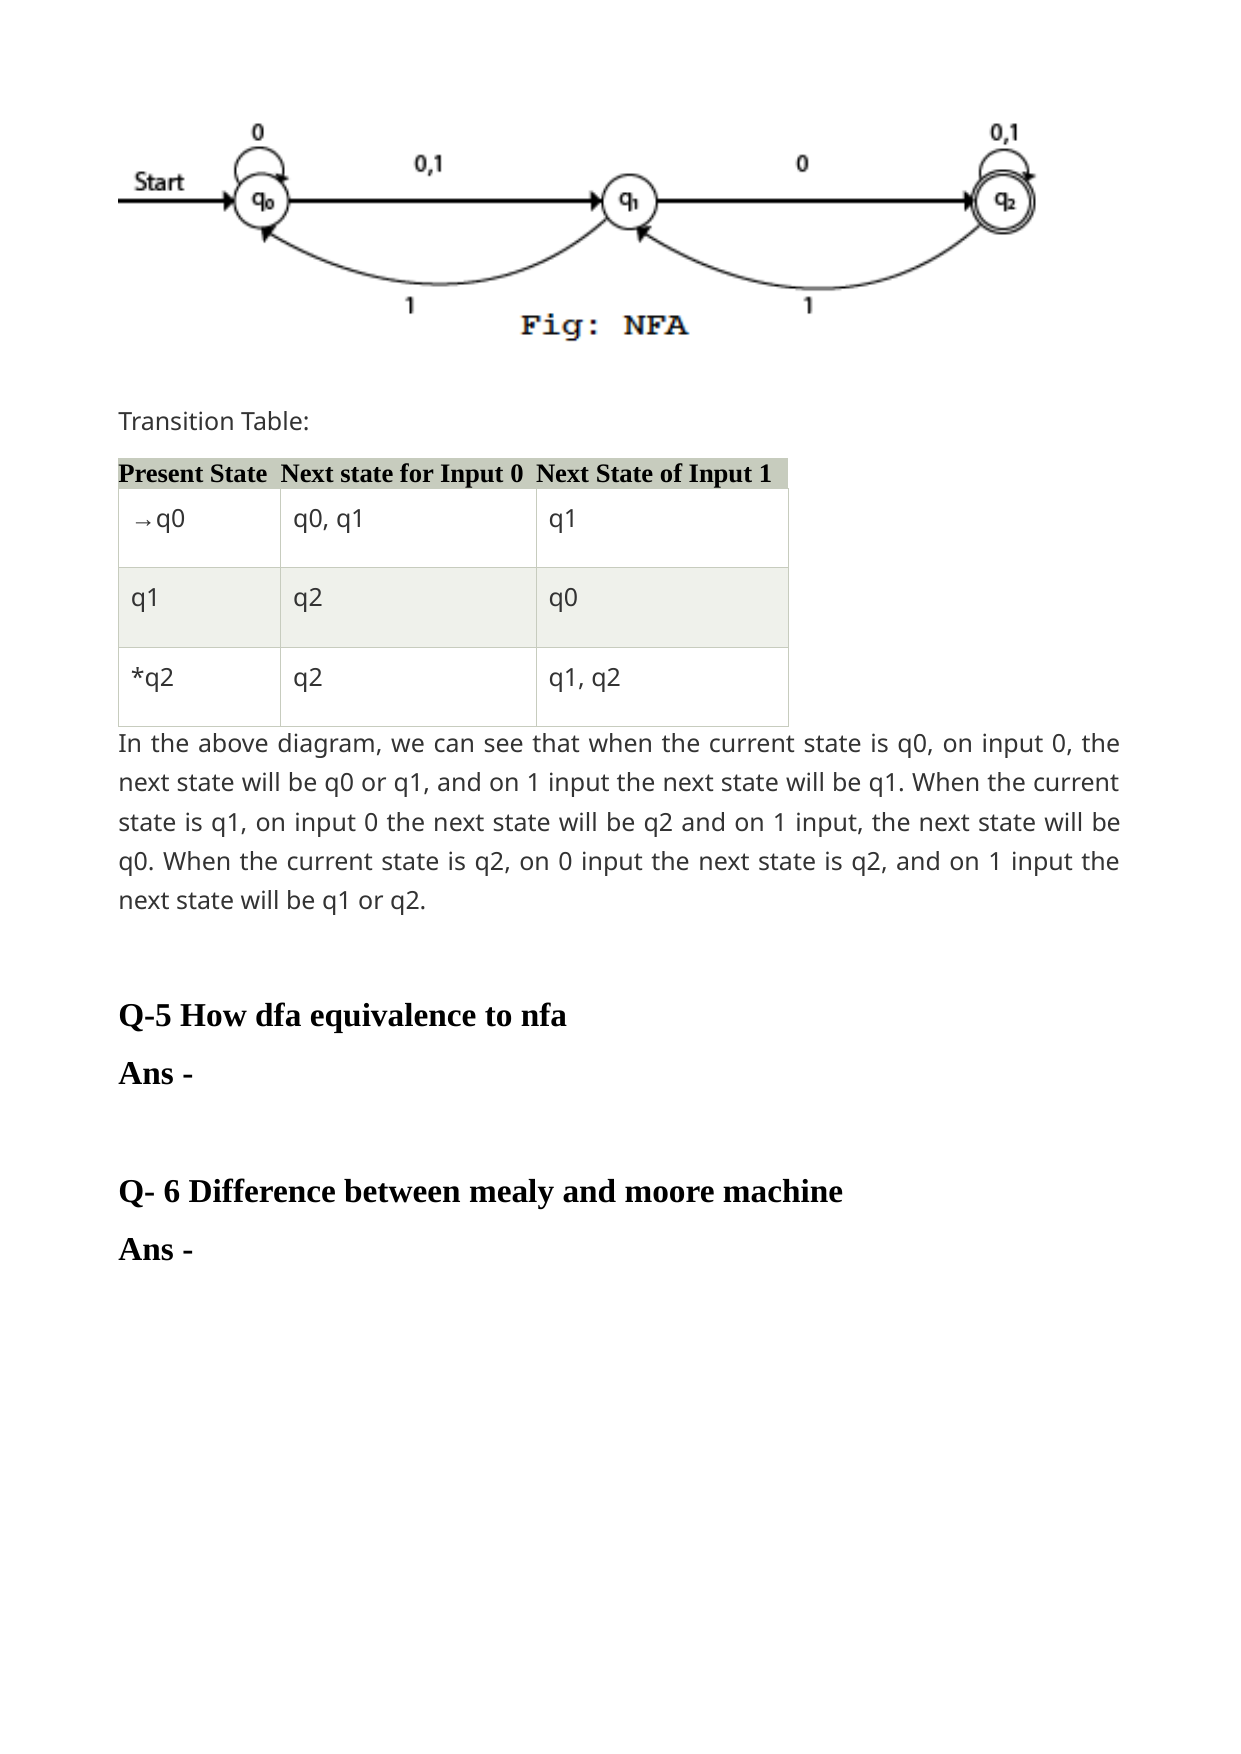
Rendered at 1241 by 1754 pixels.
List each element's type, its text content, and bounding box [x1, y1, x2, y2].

table_cell q1 [537, 489, 788, 567]
table_header Next state for Input 0 [280, 458, 536, 488]
table_cell q2 [281, 568, 536, 647]
text Q-5 How dfa equivalence to nfa [118, 995, 1122, 1033]
table_cell q1, q2 [537, 648, 788, 726]
table_header Present State [118, 458, 280, 488]
table_cell →q0 [119, 489, 280, 567]
table_cell *q2 [119, 648, 280, 726]
text Ans - [118, 1054, 1122, 1092]
picture [118, 118, 1038, 385]
text Q- 6 Difference between mealy and moore machine [118, 1171, 1122, 1209]
text Transition Table: [118, 404, 1122, 438]
table_header Next State of Input 1 [536, 458, 788, 488]
table_cell q2 [281, 648, 536, 726]
text In the above diagram, we can see that when the current state is q0, on input 0, the next state will be q0 or q1, and on 1 input the next state will be q1. When the current state is q1, on input 0 the next state will be q2 and on 1 input, the next state will be q0. When the current state is q2, on 0 input the next state is q2, and on 1 input the next state will be q1 or q2. [118, 726, 1122, 917]
text Ans - [118, 1229, 1122, 1268]
table_cell q0 [537, 568, 788, 647]
table_cell q1 [119, 568, 280, 647]
table_cell q0, q1 [281, 489, 536, 567]
